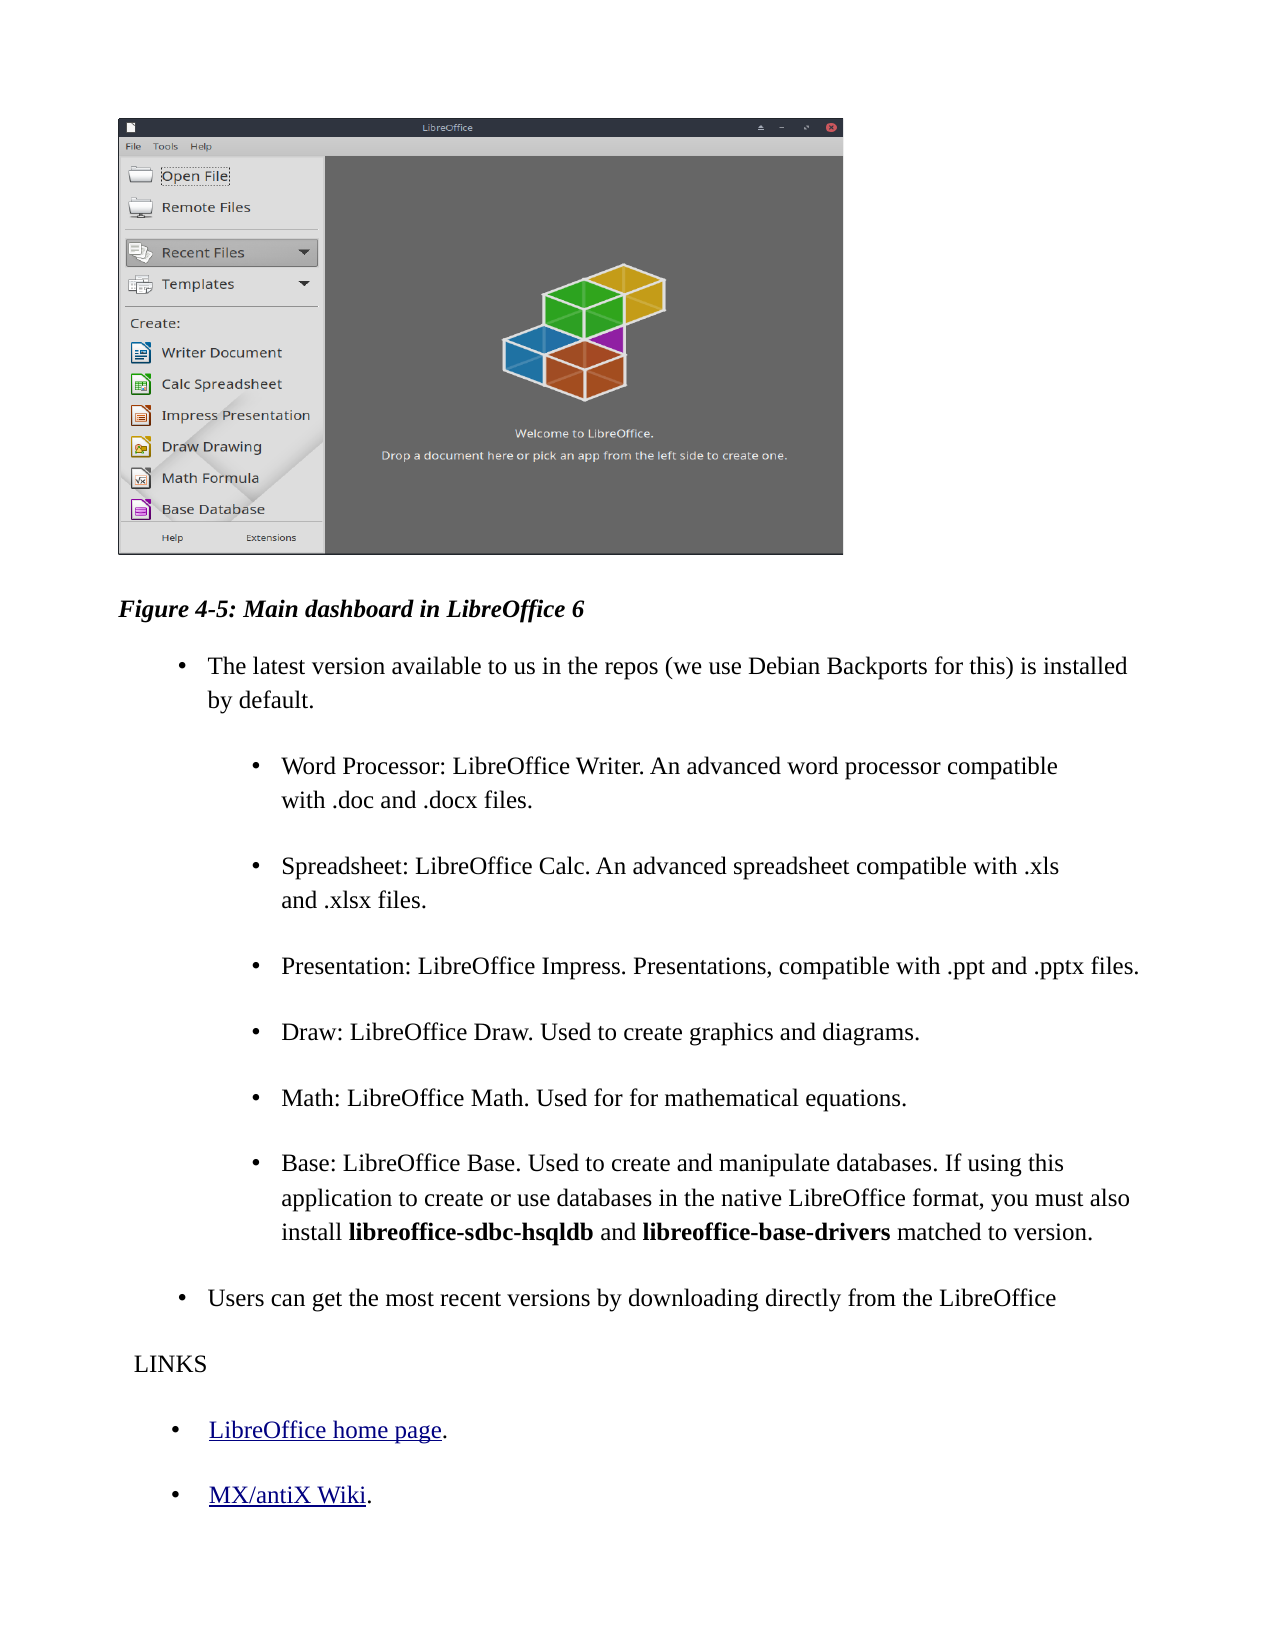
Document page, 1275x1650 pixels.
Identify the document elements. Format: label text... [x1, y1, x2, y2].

list Base: LibreOffice Base. Used to create and manipulate databases. If using this application to create or use databases in the native LibreOffice format, you must also install libreoffice-sdbc-hsqldb and libreoffice-base-drivers matched to version. [252, 1148, 1141, 1246]
text Figure 4-5: Main dashboard in LibreOffice 6 [118, 594, 1157, 623]
list Draw: LibreOffice Draw. Used to create graphics and diagrams. [252, 1017, 1141, 1046]
list LibreOffice home page. [171, 1415, 1157, 1443]
list Spreadsheet: LibreOffice Calc. An advanced spreadsheet compatible with .xls and .xlsx files. [252, 851, 1141, 914]
list Word Processor: LibreOffice Writer. An advanced word processor compatible with .doc and .docx files. [252, 751, 1141, 814]
list Presentation: LibreOffice Impress. Presentations, compatible with .ppt and .pptx files. [252, 951, 1141, 980]
list Math: LibreOffice Math. Used for for mathematical equations. [252, 1083, 1141, 1112]
picture [118, 118, 844, 555]
text LINKS [134, 1349, 1141, 1378]
list MX/antiX Wiki. [171, 1480, 1157, 1509]
list The latest version available to us in the repos (we use Debian Backports for this) is installed by default. [178, 651, 1141, 714]
list Users can get the most recent versions by downloading directly from the LibreOffice [178, 1283, 1141, 1312]
